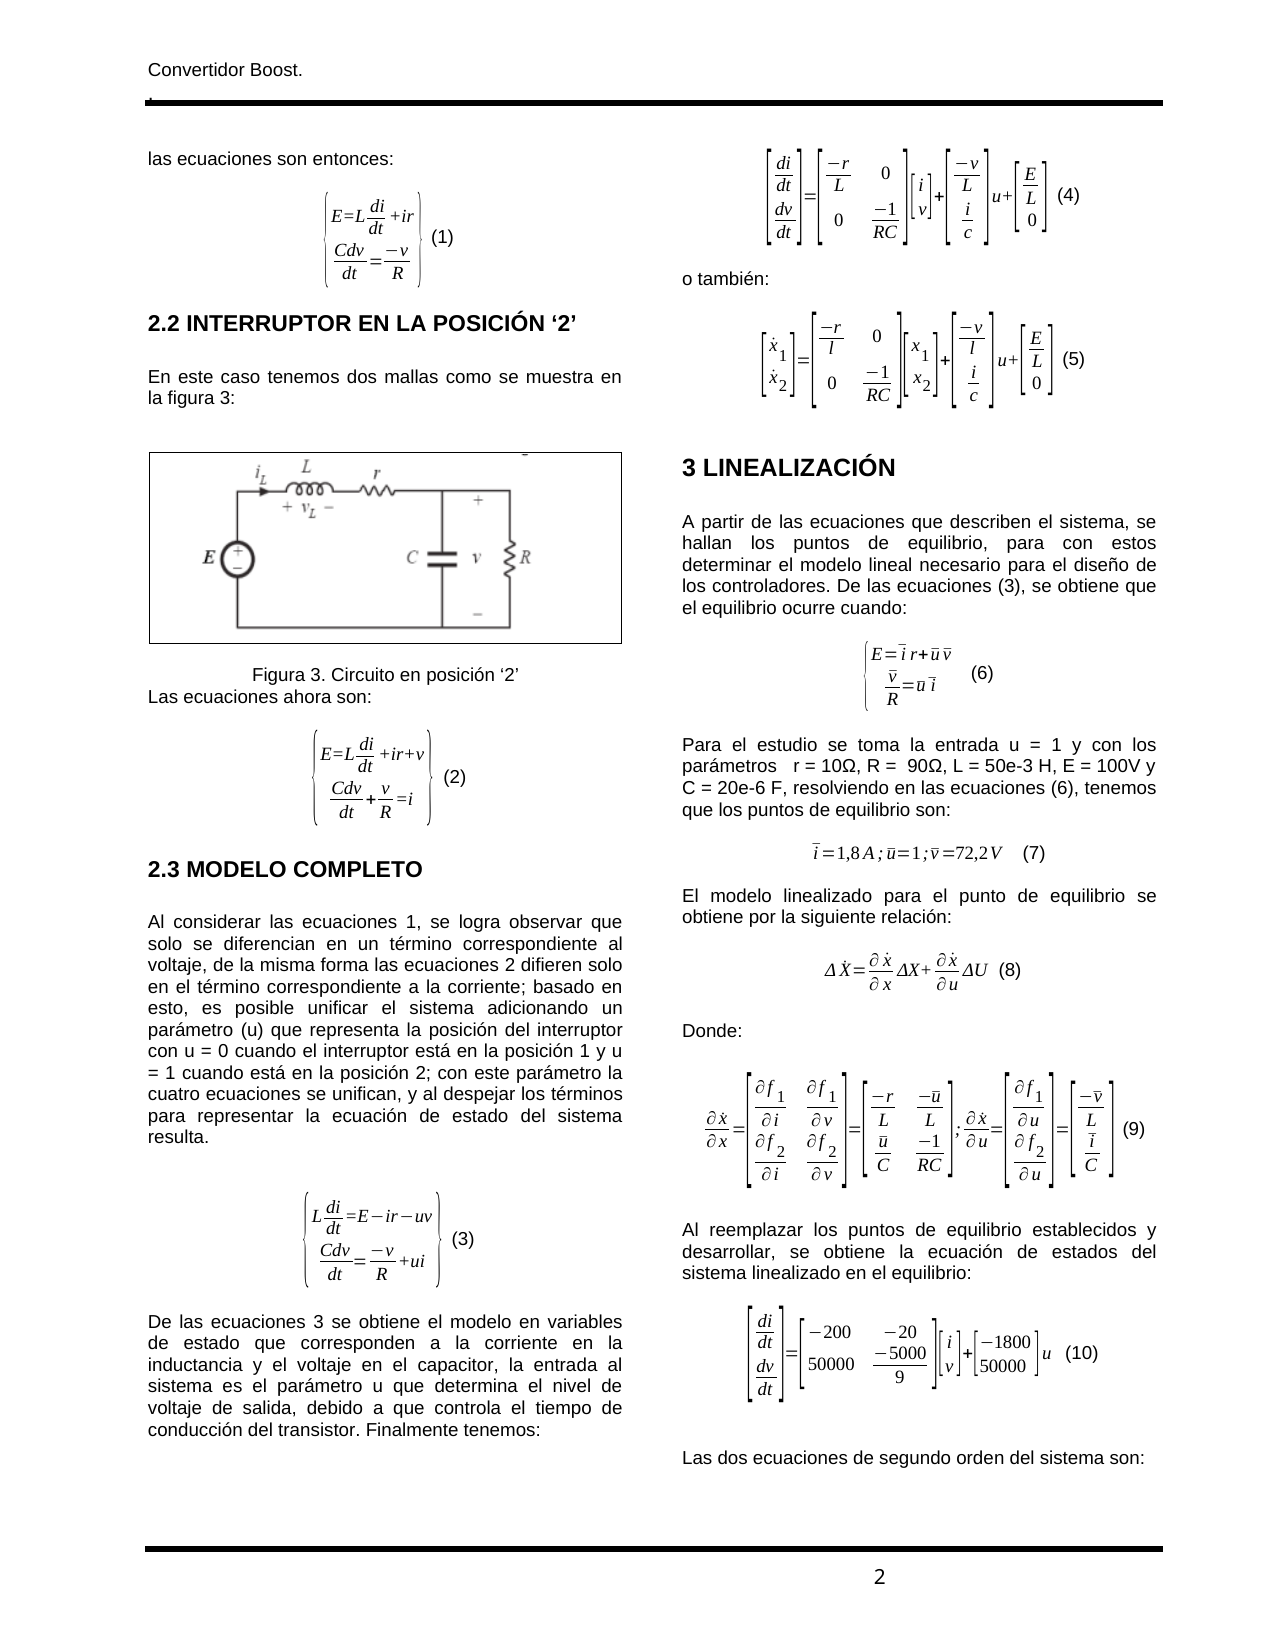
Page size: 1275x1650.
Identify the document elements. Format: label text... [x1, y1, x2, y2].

text Figura 3. Circuito en posición ‘2’ [148, 664, 623, 686]
subtitle MODELO COMPLETO [148, 856, 623, 882]
text El modelo linealizado para el punto de equilibrio se obtiene por la siguiente relación: [682, 885, 1157, 928]
text (1) [148, 191, 623, 289]
text (6) [682, 640, 1157, 712]
text Donde: [682, 1015, 1157, 1042]
text De las ecuaciones 3 se obtiene el modelo en variables de estado que corresponden a la corriente en la inductancia y el voltaje en el capacitor, la entrada al sistema es el parámetro u que determina el nivel de voltaje de salida, debido a que controla el tiempo de conducción del transistor. Finalmente tenemos: [148, 1311, 623, 1440]
text A partir de las ecuaciones que describen el sistema, se hallan los puntos de equilibrio, para con estos determinar el modelo lineal necesario para el diseño de los controladores. De las ecuaciones (3), se obtiene que el equilibrio ocurre cuando: [682, 511, 1157, 618]
text las ecuaciones son entonces: [148, 148, 623, 169]
text Las dos ecuaciones de segundo orden del sistema son: [682, 1447, 1157, 1468]
text Las ecuaciones ahora son: [148, 686, 623, 707]
text (7) [682, 841, 1157, 863]
text Al considerar las ecuaciones 1, se logra observar que solo se diferencian en un término correspondiente al voltaje, de la misma forma las ecuaciones 2 difieren solo en el término correspondiente a la corriente; basado en esto, es posible unificar el sistema adicionando un parámetro (u) que representa la posición del interruptor con u = 0 cuando el interruptor está en la posición 1 y u = 1 cuando está en la posición 2; con este parámetro la cuatro ecuaciones se unifican, y al despejar los términos para representar la ecuación de estado del sistema resulta. [148, 911, 623, 1148]
text En este caso tenemos dos mallas como se muestra en la figura 3: [148, 366, 623, 409]
subtitle INTERRUPTOR EN LA POSICIÓN ‘2’ [148, 310, 623, 337]
subtitle LINEALIZACIÓN [682, 453, 1157, 482]
text (5) [682, 311, 1157, 410]
text o también: [682, 268, 1157, 289]
text Al reemplazar los puntos de equilibrio establecidos y desarrollar, se obtiene la ecuación de estados del sistema linealizado en el equilibrio: [682, 1219, 1157, 1283]
text Para el estudio se toma la entrada u = 1 y con los parámetros r = 10Ω, R = 90Ω, L = 50e-3 H, E = 100V y C = 20e-6 F, resolviendo en las ecuaciones (6), tenemos que los puntos de equilibrio son: [682, 734, 1157, 820]
text (9) [682, 1071, 1157, 1189]
text (8) [682, 949, 1157, 994]
text (10) [682, 1305, 1157, 1404]
text (4) [682, 148, 1157, 246]
text (2) [148, 729, 623, 827]
text (3) [148, 1191, 623, 1289]
picture [151, 454, 620, 640]
